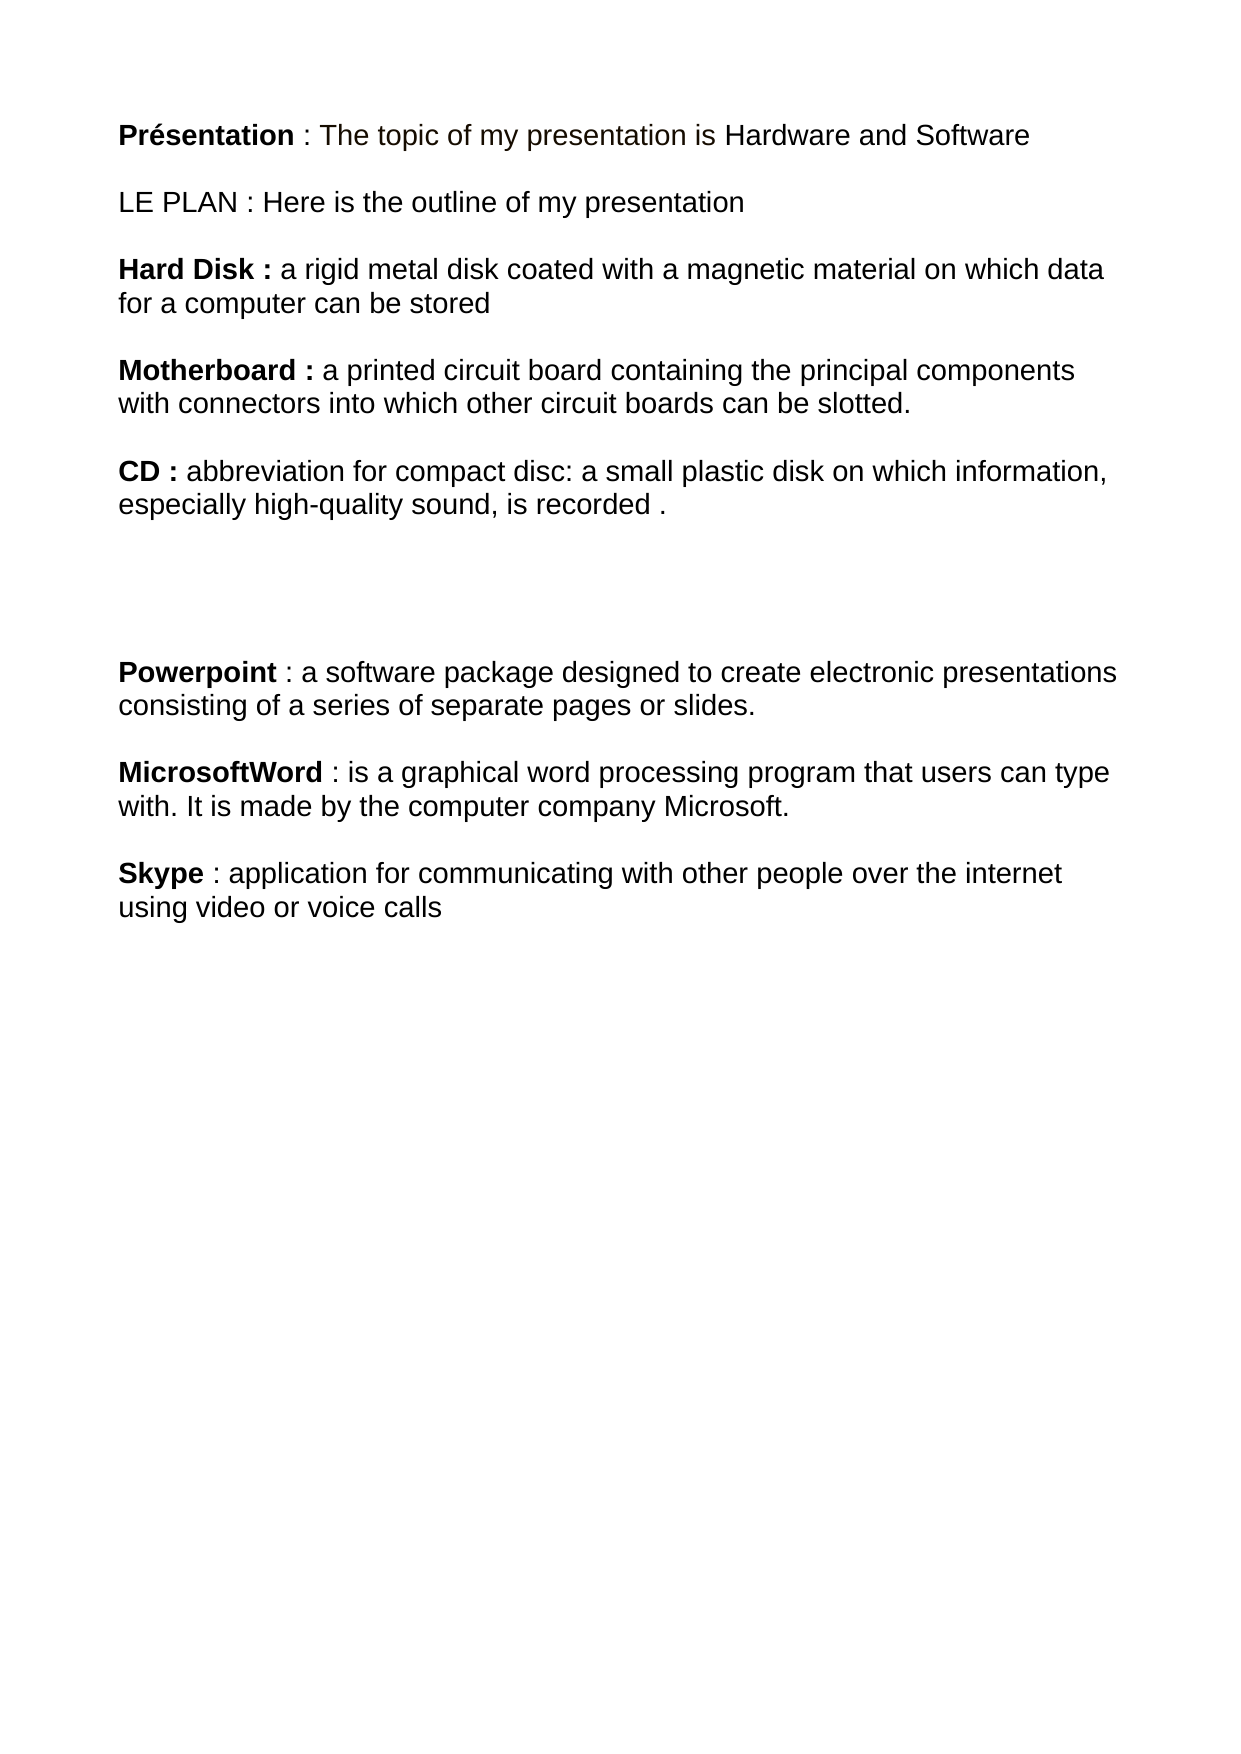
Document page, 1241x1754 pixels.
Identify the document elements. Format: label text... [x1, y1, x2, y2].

text CD : abbreviation for compact disc: a small plastic disk on which information, especially high-quality sound, is recorded . [118, 453, 1122, 521]
text Powerpoint : a software package designed to create electronic presentations consisting of a series of separate pages or slides. [118, 655, 1122, 722]
text Motherboard : a printed circuit board containing the principal components with connectors into which other circuit boards can be slotted. [118, 353, 1122, 420]
text Hard Disk : a rigid metal disk coated with a magnetic material on which data for a computer can be stored [118, 252, 1122, 319]
text LE PLAN : Here is the outline of my presentation [118, 185, 1122, 219]
text Skype : application for communicating with other people over the internet using video or voice calls [118, 856, 1122, 923]
text MicrosoftWord : is a graphical word processing program that users can type with. It is made by the computer company Microsoft. [118, 755, 1122, 822]
text Présentation : The topic of my presentation is Hardware and Software [118, 118, 1122, 152]
